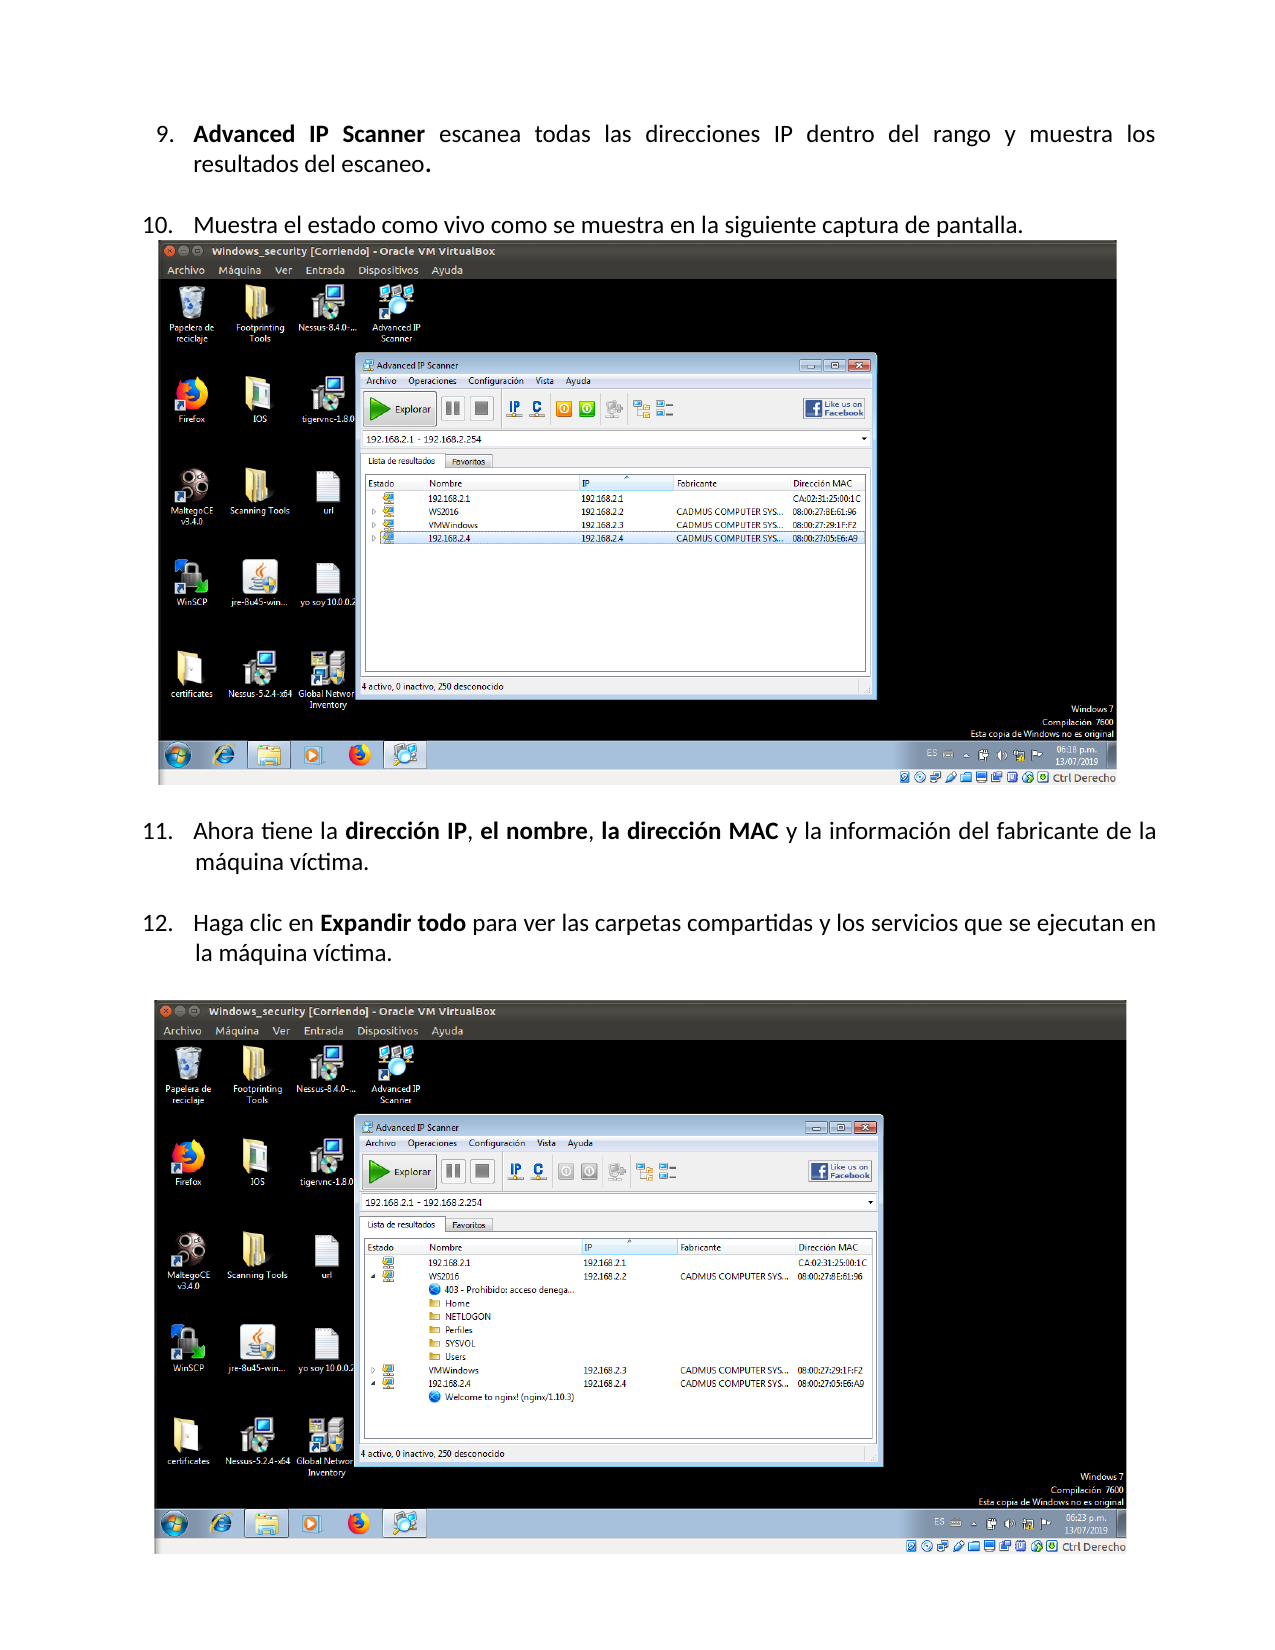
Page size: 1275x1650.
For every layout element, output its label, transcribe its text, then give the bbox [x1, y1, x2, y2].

list Haga clic en Expandir todo para ver las carpetas compartidas y los servicios que se ejecutan en la máquina víctima. [142, 907, 1157, 968]
list Muestra el estado como vivo como se muestra en la siguiente captura de pantalla. [142, 210, 1157, 240]
picture [158, 240, 1117, 785]
picture [154, 1000, 1127, 1554]
list Advanced IP Scanner escanea todas las direcciones IP dentro del rango y muestra los resultados del escaneo. [156, 118, 1157, 179]
list Ahora tiene la dirección IP, el nombre, la dirección MAC y la información del fabricante de la máquina víctima. [142, 815, 1157, 876]
